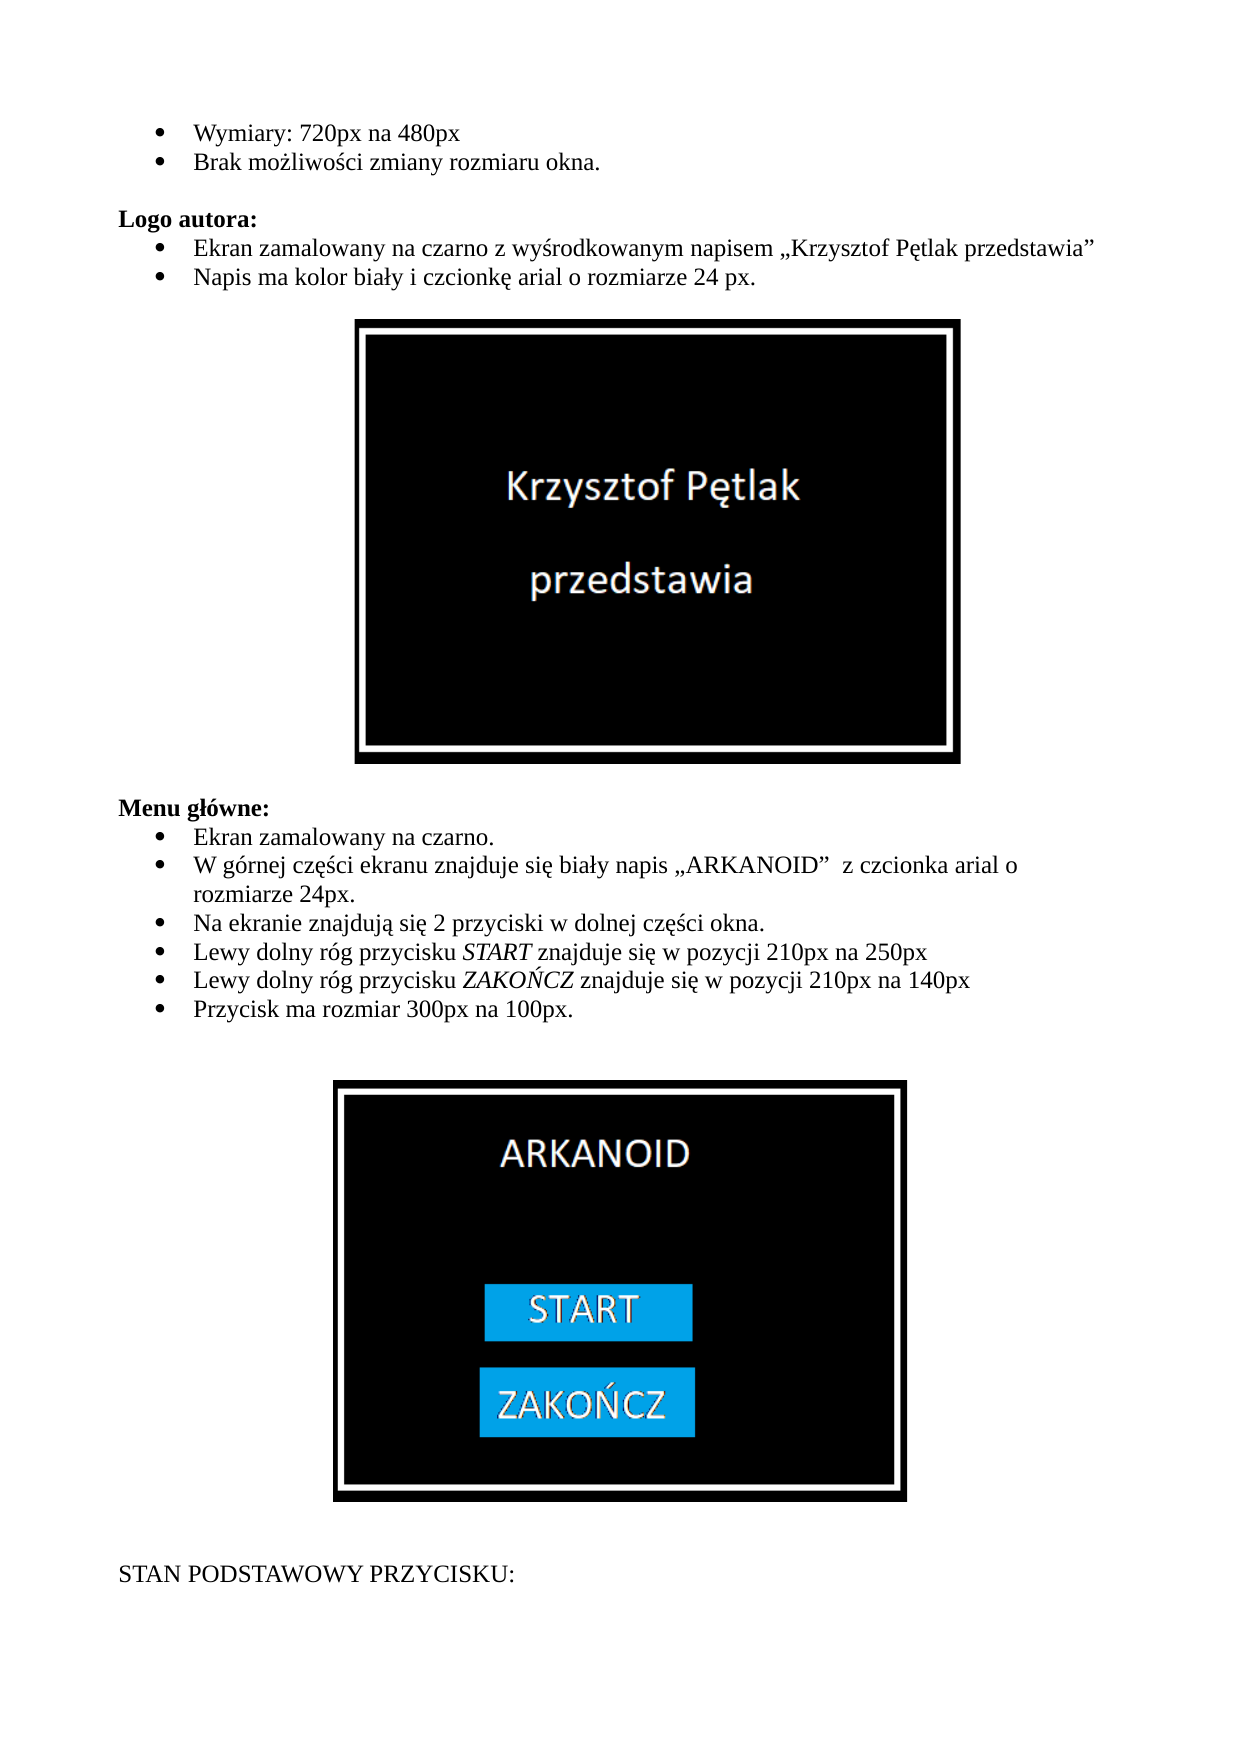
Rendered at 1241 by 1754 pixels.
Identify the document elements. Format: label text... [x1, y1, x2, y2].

list W górnej części ekranu znajduje się biały napis „ARKANOID” z czcionka arial o rozmiarze 24px. [156, 850, 1122, 908]
list Ekran zamalowany na czarno z wyśrodkowanym napisem „Krzysztof Pętlak przedstawia” [156, 233, 1122, 262]
text STAN PODSTAWOWY PRZYCISKU: [118, 1559, 1122, 1588]
list Na ekranie znajdują się 2 przyciski w dolnej części okna. [156, 908, 1122, 937]
list Napis ma kolor biały i czcionkę arial o rozmiarze 24 px. [156, 262, 1122, 291]
list Lewy dolny róg przycisku ZAKOŃCZ znajduje się w pozycji 210px na 140px [156, 965, 1122, 994]
list Przycisk ma rozmiar 300px na 100px. [156, 994, 1122, 1023]
list Lewy dolny róg przycisku START znajduje się w pozycji 210px na 250px [156, 937, 1122, 965]
picture [354, 319, 961, 764]
list Brak możliwości zmiany rozmiaru okna. [156, 147, 1122, 176]
picture [333, 1080, 908, 1502]
list Ekran zamalowany na czarno. [156, 822, 1122, 850]
list Wymiary: 720px na 480px [156, 118, 1122, 147]
text Menu główne: [118, 793, 1122, 822]
text Logo autora: [118, 204, 1122, 233]
